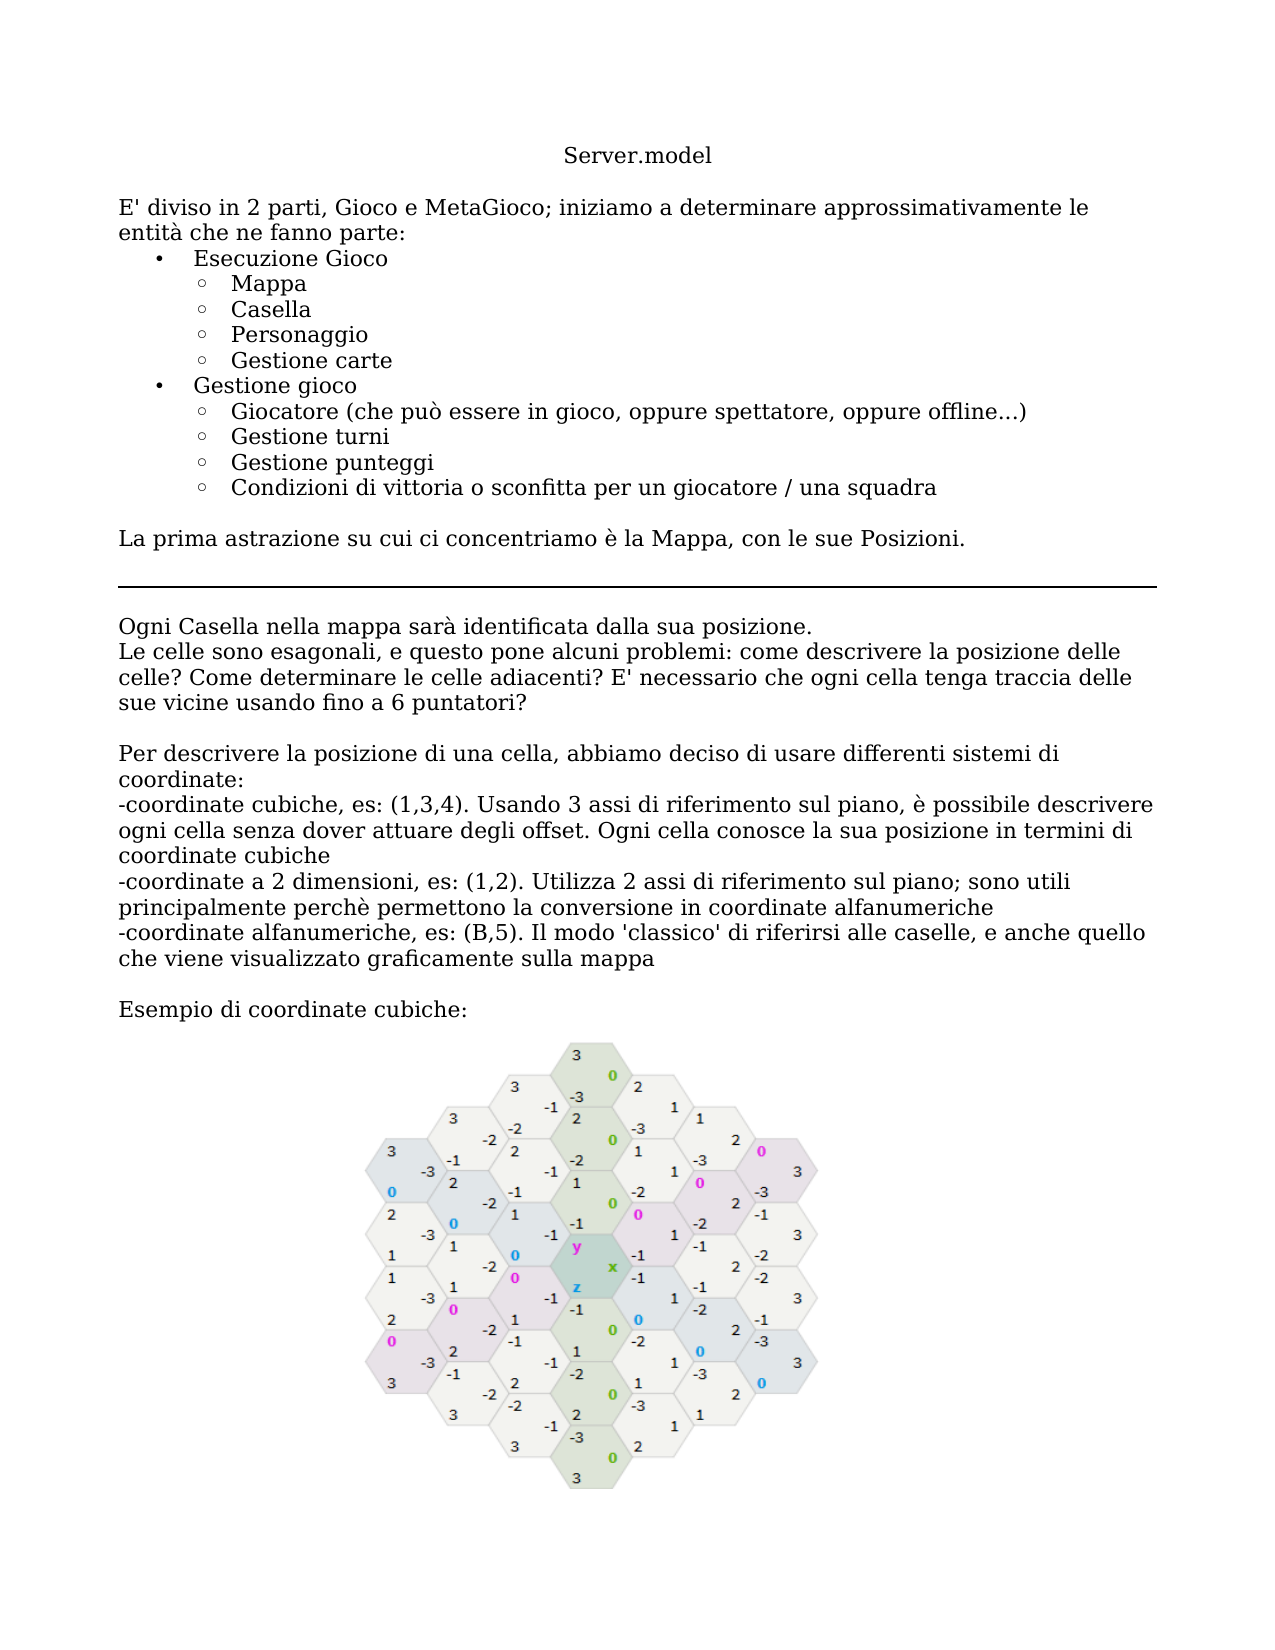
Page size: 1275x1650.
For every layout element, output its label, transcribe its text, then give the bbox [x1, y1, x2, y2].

text Esempio di coordinate cubiche: [118, 997, 1157, 1022]
text Ogni Casella nella mappa sarà identificata dalla sua posizione. [118, 614, 1157, 639]
list Giocatore (che può essere in gioco, oppure spettatore, oppure offline...) [193, 399, 1157, 424]
text E' diviso in 2 parti, Gioco e MetaGioco; iniziamo a determinare approssimativamente le entità che ne fanno parte: [118, 195, 1157, 246]
list Personaggio [193, 322, 1157, 348]
text Server.model [118, 144, 1157, 169]
text -coordinate a 2 dimensioni, es: (1,2). Utilizza 2 assi di riferimento sul piano; sono utili principalmente perchè permettono la conversione in coordinate alfanumeriche [118, 869, 1157, 920]
list Esecuzione Gioco [156, 246, 1157, 271]
list Mappa [193, 271, 1157, 297]
list Gestione carte [193, 348, 1157, 373]
text Per descrivere la posizione di una cella, abbiamo deciso di usare differenti sistemi di coordinate: [118, 741, 1157, 792]
text -coordinate cubiche, es: (1,3,4). Usando 3 assi di riferimento sul piano, è possibile descrivere ogni cella senza dover attuare degli offset. Ogni cella conosce la sua posizione in termini di coordinate cubiche [118, 792, 1157, 869]
list Gestione turni [193, 424, 1157, 450]
text La prima astrazione su cui ci concentriamo è la Mappa, con le sue Posizioni. [118, 526, 1157, 552]
picture [336, 1032, 852, 1489]
list Condizioni di vittoria o sconfitta per un giocatore / una squadra [193, 475, 1157, 501]
list Gestione gioco [156, 373, 1157, 399]
text Le celle sono esagonali, e questo pone alcuni problemi: come descrivere la posizione delle celle? Come determinare le celle adiacenti? E' necessario che ogni cella tenga traccia delle sue vicine usando fino a 6 puntatori? [118, 639, 1157, 716]
list Casella [193, 297, 1157, 322]
text -coordinate alfanumeriche, es: (B,5). Il modo 'classico' di riferirsi alle caselle, e anche quello che viene visualizzato graficamente sulla mappa [118, 920, 1157, 971]
list Gestione punteggi [193, 450, 1157, 475]
